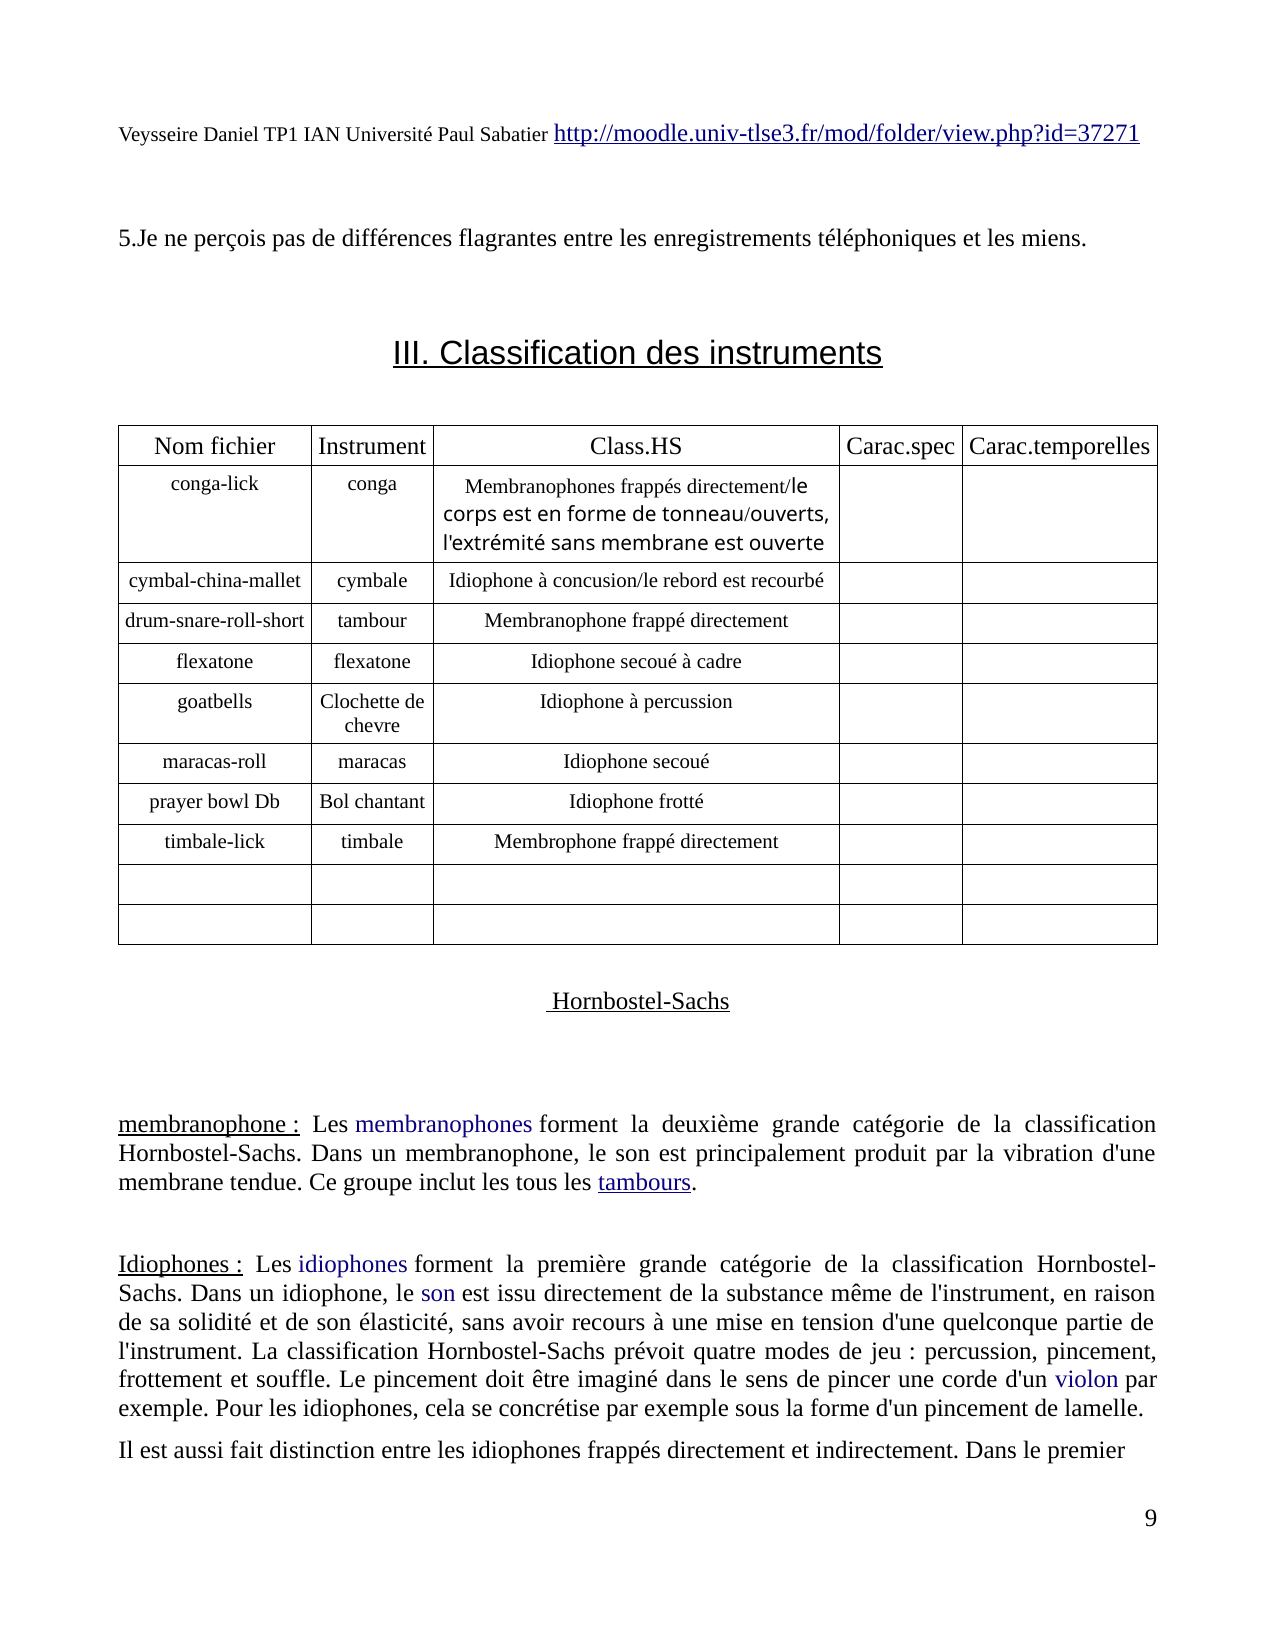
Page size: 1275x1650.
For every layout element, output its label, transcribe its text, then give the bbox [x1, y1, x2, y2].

table_cell [840, 644, 962, 683]
table_header Nom fichier [119, 426, 311, 465]
table_cell Membrophone frappé directement [434, 825, 839, 864]
table_cell Membranophones frappés directement/le corps est en forme de tonneau/ouverts, l'extrémité sans membrane est ouverte [434, 466, 839, 562]
table_cell cymbale [312, 563, 433, 602]
table_header Class.HS [434, 426, 839, 465]
table_cell cymbal-china-mallet [119, 563, 311, 602]
text Hornbostel-Sachs [118, 986, 1157, 1014]
table_cell Idiophone à percussion [434, 684, 839, 743]
table_cell [963, 825, 1157, 864]
table_cell [963, 784, 1157, 823]
table_cell [119, 865, 311, 904]
table_cell Idiophone secoué à cadre [434, 644, 839, 683]
table_cell drum-snare-roll-short [119, 604, 311, 643]
text membranophone : Les membranophones forment la deuxième grande catégorie de la classification Hornbostel-Sachs. Dans un membranophone, le son est principalement produit par la vibration d'une membrane tendue. Ce groupe inclut les tous les tambours. [118, 1109, 1157, 1196]
table_cell [840, 684, 962, 743]
table_cell [840, 825, 962, 864]
table_cell Membranophone frappé directement [434, 604, 839, 643]
table_cell [963, 905, 1157, 944]
table_cell [312, 905, 433, 944]
table_cell conga [312, 466, 433, 562]
table_cell flexatone [119, 644, 311, 683]
table_cell [119, 905, 311, 944]
table_header Instrument [312, 426, 433, 465]
table_cell goatbells [119, 684, 311, 743]
table_cell [840, 905, 962, 944]
table_cell tambour [312, 604, 433, 643]
table_cell Idiophone frotté [434, 784, 839, 823]
table_cell [840, 563, 962, 602]
table_cell [963, 744, 1157, 783]
table_cell Idiophone à concusion/le rebord est recourbé [434, 563, 839, 602]
table_cell maracas-roll [119, 744, 311, 783]
table_cell [840, 466, 962, 562]
table_cell [434, 905, 839, 944]
text Idiophones : Les idiophones forment la première grande catégorie de la classification Hornbostel-Sachs. Dans un idiophone, le son est issu directement de la substance même de l'instrument, en raison de sa solidité et de son élasticité, sans avoir recours à une mise en tension d'une quelconque partie de l'instrument. La classification Hornbostel-Sachs prévoit quatre modes de jeu : percussion, pincement, frottement et souffle. Le pincement doit être imaginé dans le sens de pincer une corde d'un violon par exemple. Pour les idiophones, cela se concrétise par exemple sous la forme d'un pincement de lamelle. [118, 1249, 1157, 1422]
table_cell [840, 744, 962, 783]
table_cell conga-lick [119, 466, 311, 562]
table_cell timbale [312, 825, 433, 864]
table_header Carac.spec [840, 426, 962, 465]
table_cell [434, 865, 839, 904]
table_cell prayer bowl Db [119, 784, 311, 823]
table_cell [840, 784, 962, 823]
table_header Carac.temporelles [963, 426, 1157, 465]
table_cell [963, 865, 1157, 904]
table_cell [963, 644, 1157, 683]
list 5.Je ne perçois pas de différences flagrantes entre les enregistrements téléphoniques et les miens. [118, 220, 1157, 251]
table_cell Bol chantant [312, 784, 433, 823]
table_cell Idiophone secoué [434, 744, 839, 783]
table_cell flexatone [312, 644, 433, 683]
text Il est aussi fait distinction entre les idiophones frappés directement et indirectement. Dans le premier [118, 1434, 1157, 1464]
table_cell [840, 865, 962, 904]
table_cell Clochette de chevre [312, 684, 433, 743]
table_cell maracas [312, 744, 433, 783]
subtitle III. Classification des instruments [118, 333, 1157, 371]
table_cell timbale-lick [119, 825, 311, 864]
table_cell [963, 684, 1157, 743]
table_cell [840, 604, 962, 643]
table_cell [963, 466, 1157, 562]
table_cell [963, 563, 1157, 602]
table_cell [312, 865, 433, 904]
table_cell [963, 604, 1157, 643]
